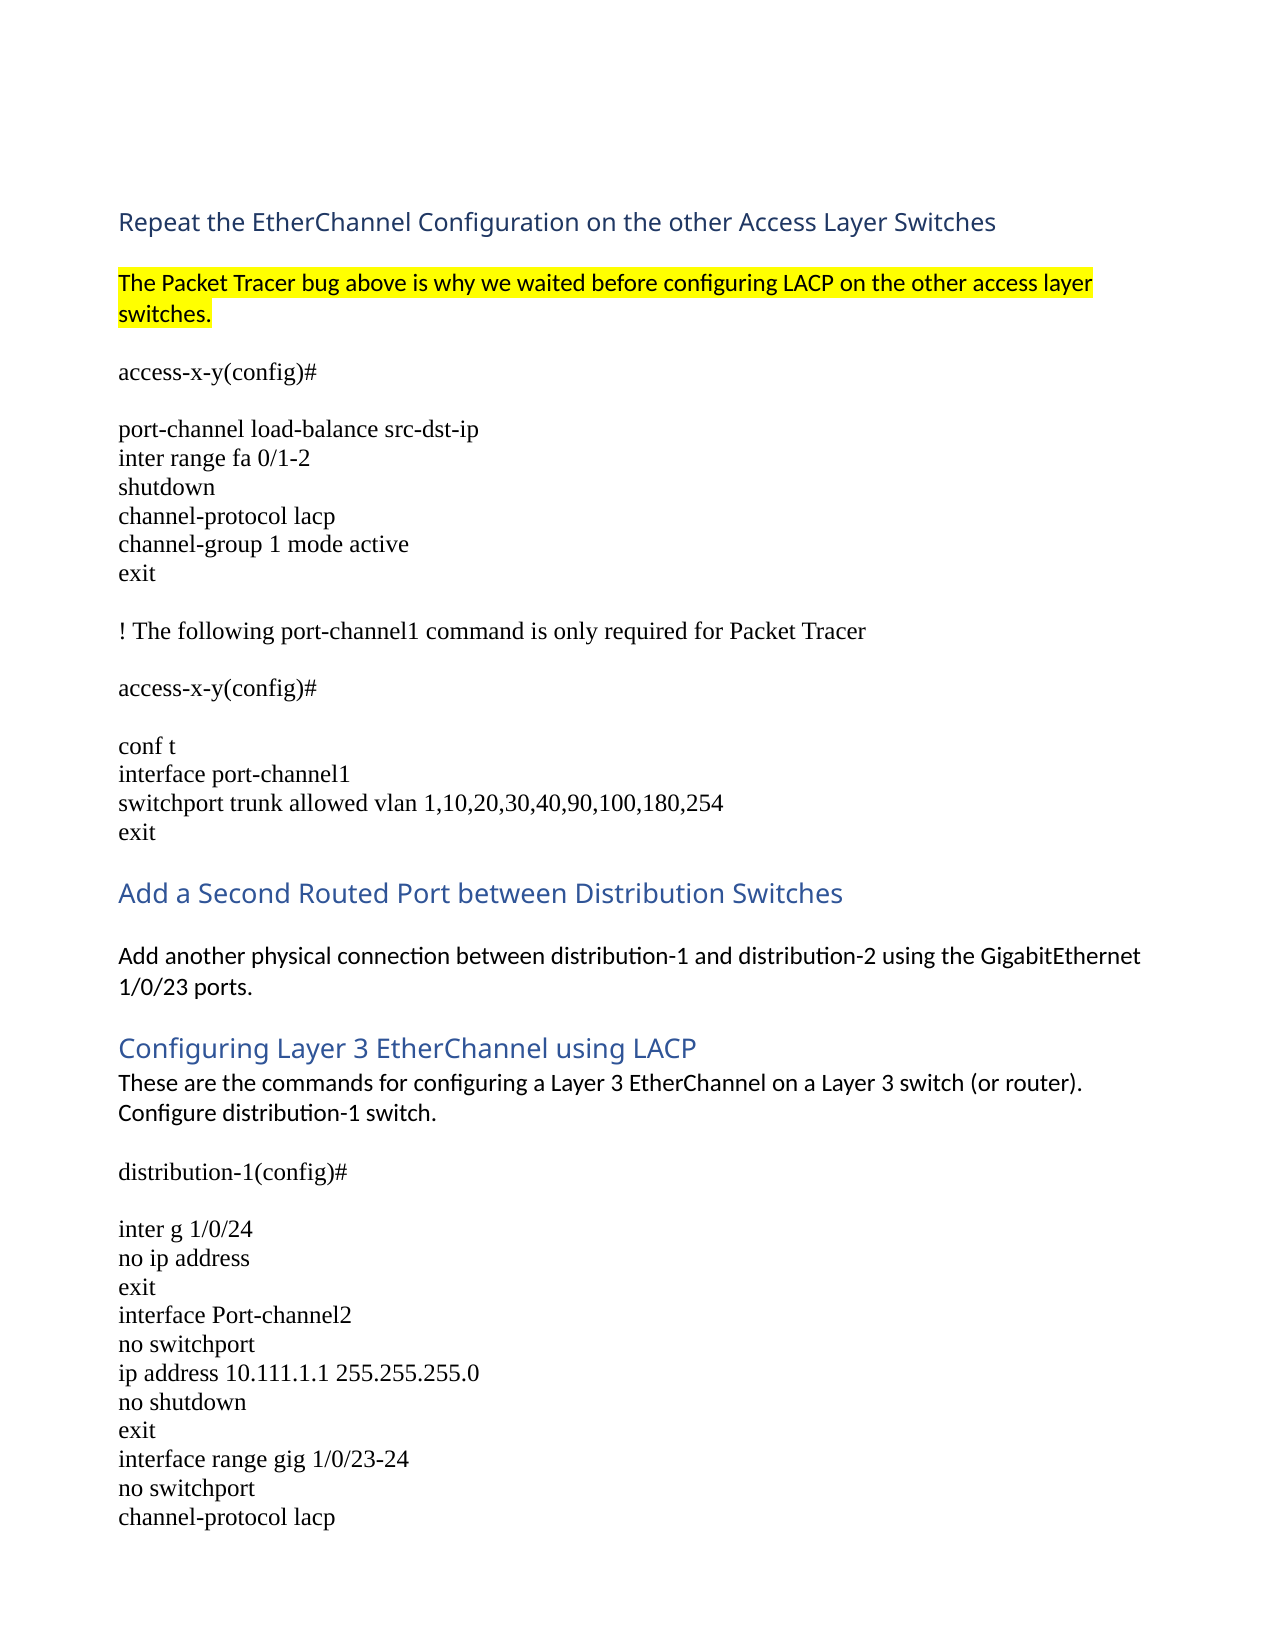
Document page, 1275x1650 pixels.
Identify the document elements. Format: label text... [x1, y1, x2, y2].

text conf t [118, 731, 1157, 759]
text access-x-y(config)# [118, 673, 1157, 702]
text exit [118, 1415, 1157, 1444]
text interface Port-channel2 [118, 1300, 1157, 1329]
text inter range fa 0/1-2 [118, 443, 1157, 472]
text channel-protocol lacp [118, 501, 1157, 529]
text switches. [118, 298, 1157, 328]
text Configure distribution-1 switch. [118, 1097, 1157, 1128]
text 1/0/23 ports. [118, 971, 1157, 1001]
text ip address 10.111.1.1 255.255.255.0 [118, 1358, 1157, 1387]
text exit [118, 817, 1157, 846]
text distribution-1(config)# [118, 1157, 1157, 1185]
text no switchport [118, 1473, 1157, 1502]
text no ip address [118, 1243, 1157, 1272]
text shutdown [118, 472, 1157, 501]
text Repeat the EtherChannel Configuration on the other Access Layer Switches [118, 204, 1157, 238]
text access-x-y(config)# [118, 357, 1157, 386]
text These are the commands for configuring a Layer 3 EtherChannel on a Layer 3 switch (or router). [118, 1067, 1157, 1097]
text The Packet Tracer bug above is why we waited before configuring LACP on the other access layer [118, 267, 1157, 298]
text channel-group 1 mode active [118, 529, 1157, 558]
text Add a Second Routed Port between Distribution Switches [118, 874, 1157, 911]
text no switchport [118, 1329, 1157, 1358]
text ! The following port-channel1 command is only required for Packet Tracer [118, 616, 1157, 644]
text channel-protocol lacp [118, 1502, 1157, 1530]
text switchport trunk allowed vlan 1,10,20,30,40,90,100,180,254 [118, 788, 1157, 817]
text interface port-channel1 [118, 759, 1157, 788]
text exit [118, 558, 1157, 587]
text no shutdown [118, 1387, 1157, 1415]
text inter g 1/0/24 [118, 1214, 1157, 1243]
text Add another physical connection between distribution-1 and distribution-2 using the GigabitEthernet [118, 940, 1157, 971]
text interface range gig 1/0/23-24 [118, 1444, 1157, 1473]
text port-channel load-balance src-dst-ip [118, 414, 1157, 443]
text exit [118, 1272, 1157, 1300]
text Configuring Layer 3 EtherChannel using LACP [118, 1030, 1157, 1067]
